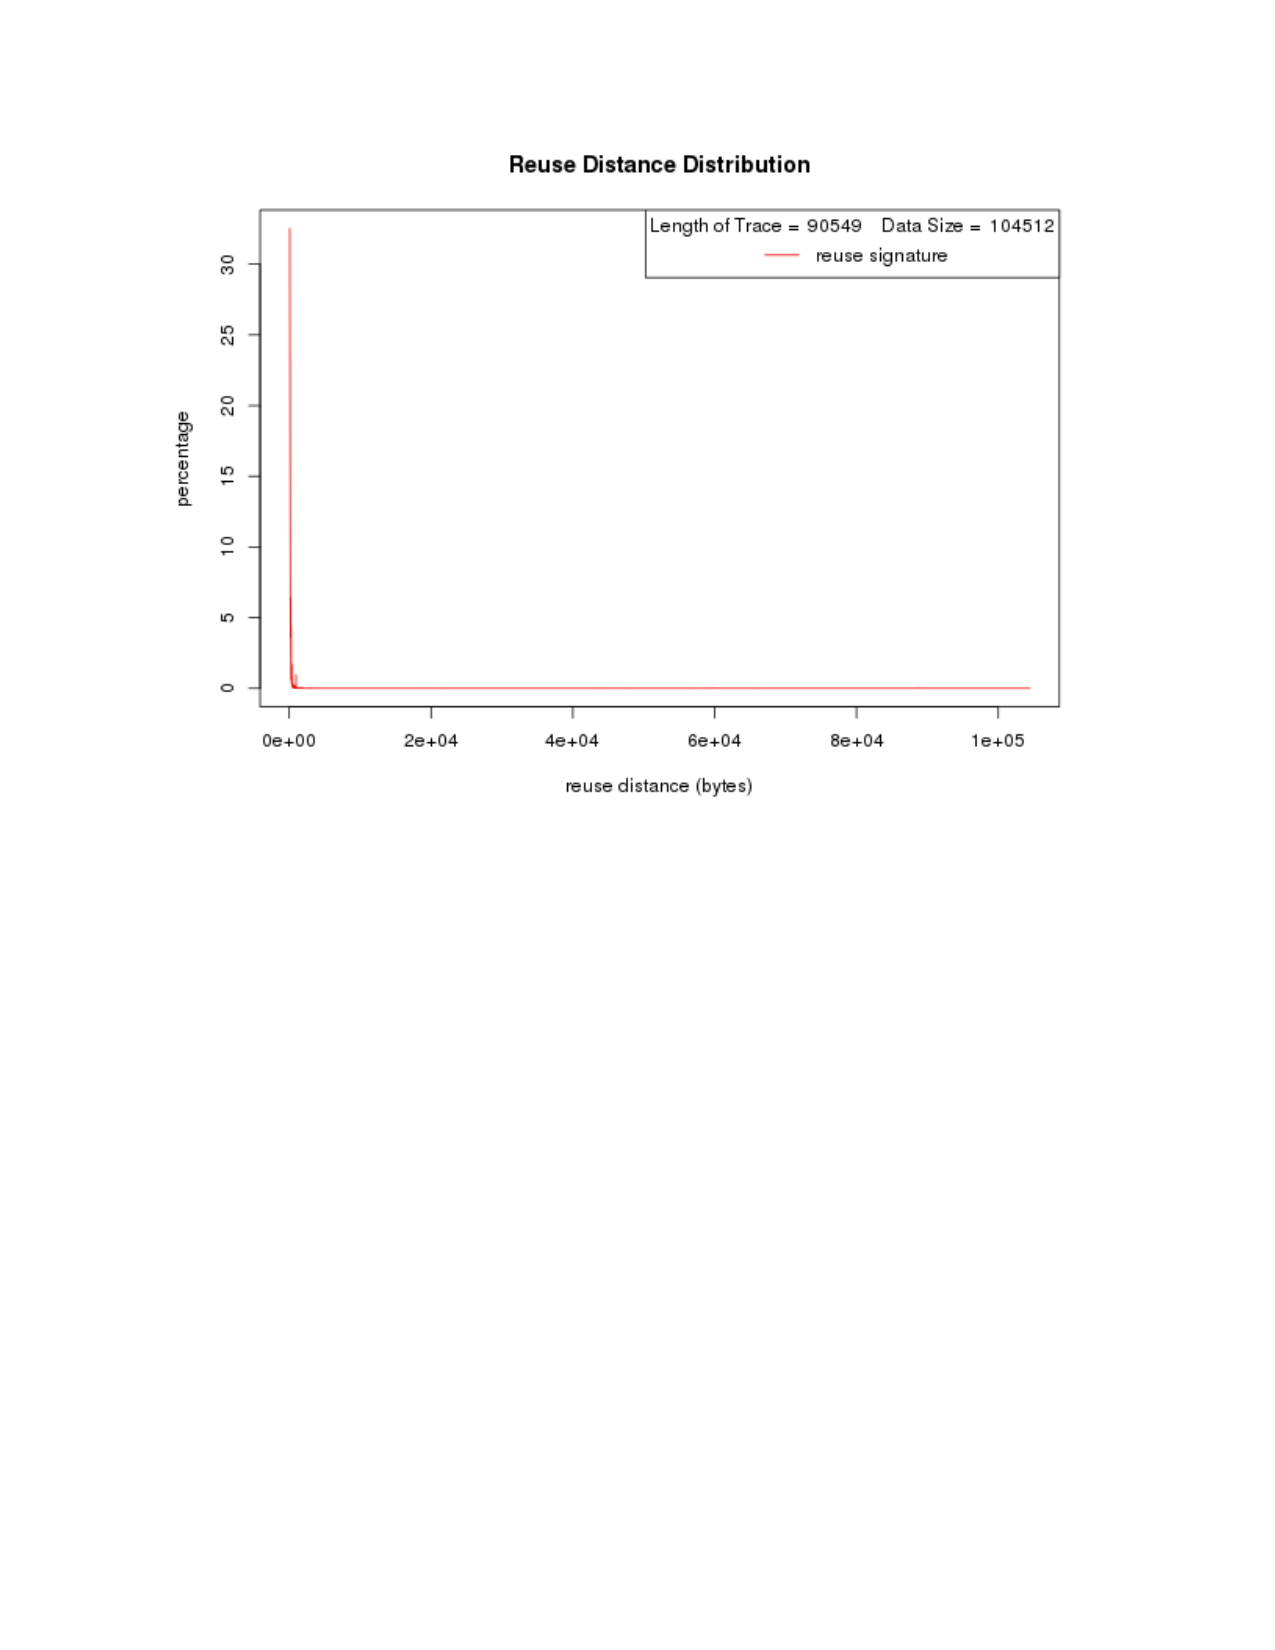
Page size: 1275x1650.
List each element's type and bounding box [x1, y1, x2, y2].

picture [168, 118, 1107, 822]
